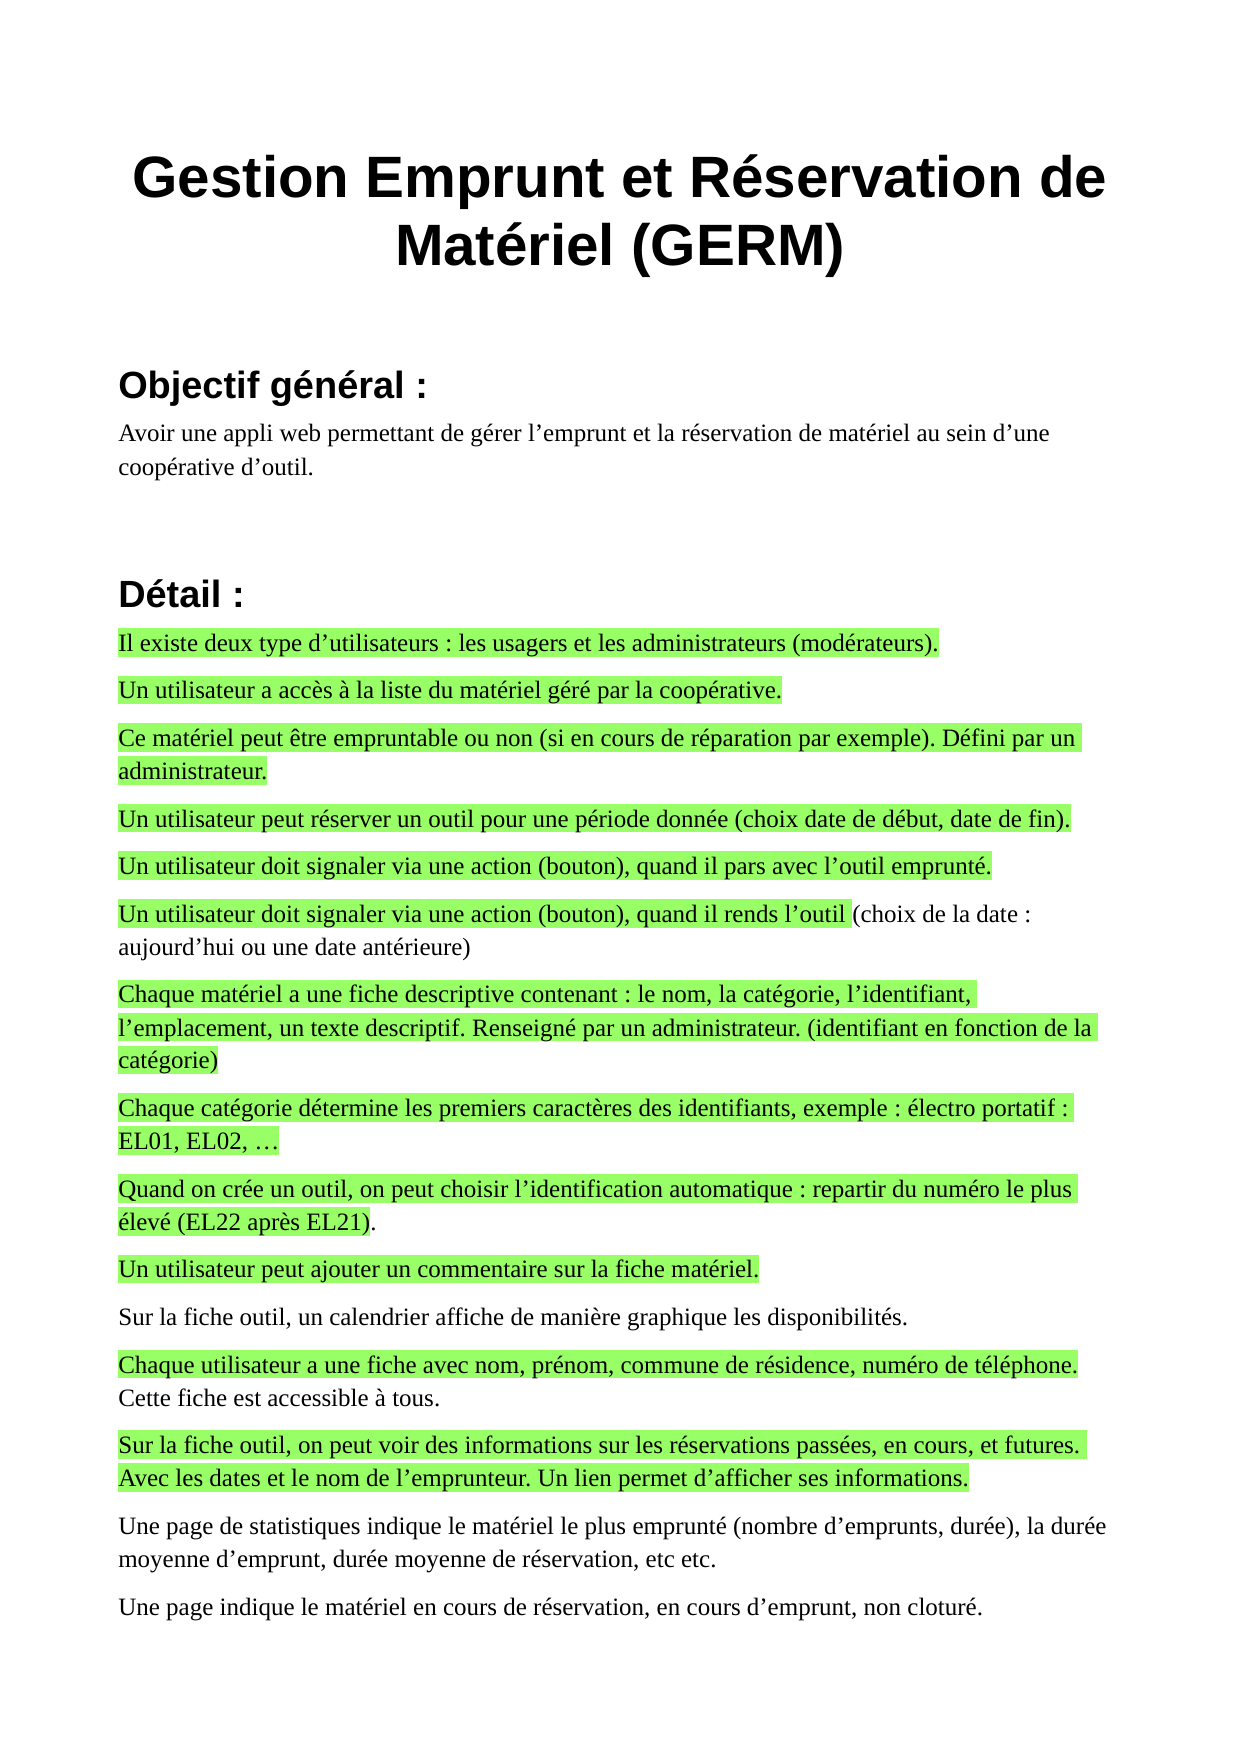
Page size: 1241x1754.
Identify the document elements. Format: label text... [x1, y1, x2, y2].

title Gestion Emprunt et Réservation de Matériel (GERM) [118, 143, 1122, 277]
subtitle Objectif général : [118, 362, 1122, 406]
text Avoir une appli web permettant de gérer l’emprunt et la réservation de matériel au sein d’une coopérative d’outil. [118, 418, 1122, 480]
text Un utilisateur peut réserver un outil pour une période donnée (choix date de début, date de fin). [118, 804, 1122, 832]
text Sur la fiche outil, un calendrier affiche de manière graphique les disponibilités. [118, 1302, 1122, 1331]
text Il existe deux type d’utilisateurs : les usagers et les administrateurs (modérateurs). [118, 628, 1122, 657]
text Un utilisateur doit signaler via une action (bouton), quand il rends l’outil (choix de la date : aujourd’hui ou une date antérieure) [118, 899, 1122, 961]
text Quand on crée un outil, on peut choisir l’identification automatique : repartir du numéro le plus élevé (EL22 après EL21). [118, 1174, 1122, 1236]
text Une page indique le matériel en cours de réservation, en cours d’emprunt, non cloturé. [118, 1592, 1122, 1620]
subtitle Détail : [118, 572, 1122, 615]
text Chaque utilisateur a une fiche avec nom, prénom, commune de résidence, numéro de téléphone. Cette fiche est accessible à tous. [118, 1350, 1122, 1411]
text Ce matériel peut être empruntable ou non (si en cours de réparation par exemple). Défini par un administrateur. [118, 723, 1122, 785]
text Un utilisateur peut ajouter un commentaire sur la fiche matériel. [118, 1254, 1122, 1283]
text Sur la fiche outil, on peut voir des informations sur les réservations passées, en cours, et futures. Avec les dates et le nom de l’emprunteur. Un lien permet d’afficher ses informations. [118, 1430, 1122, 1492]
text Chaque catégorie détermine les premiers caractères des identifiants, exemple : électro portatif : EL01, EL02, … [118, 1093, 1122, 1155]
text Un utilisateur a accès à la liste du matériel géré par la coopérative. [118, 676, 1122, 704]
text Chaque matériel a une fiche descriptive contenant : le nom, la catégorie, l’identifiant, l’emplacement, un texte descriptif. Renseigné par un administrateur. (identifiant en fonction de la catégorie) [118, 979, 1122, 1074]
text Un utilisateur doit signaler via une action (bouton), quand il pars avec l’outil emprunté. [118, 851, 1122, 880]
text Une page de statistiques indique le matériel le plus emprunté (nombre d’emprunts, durée), la durée moyenne d’emprunt, durée moyenne de réservation, etc etc. [118, 1511, 1122, 1573]
